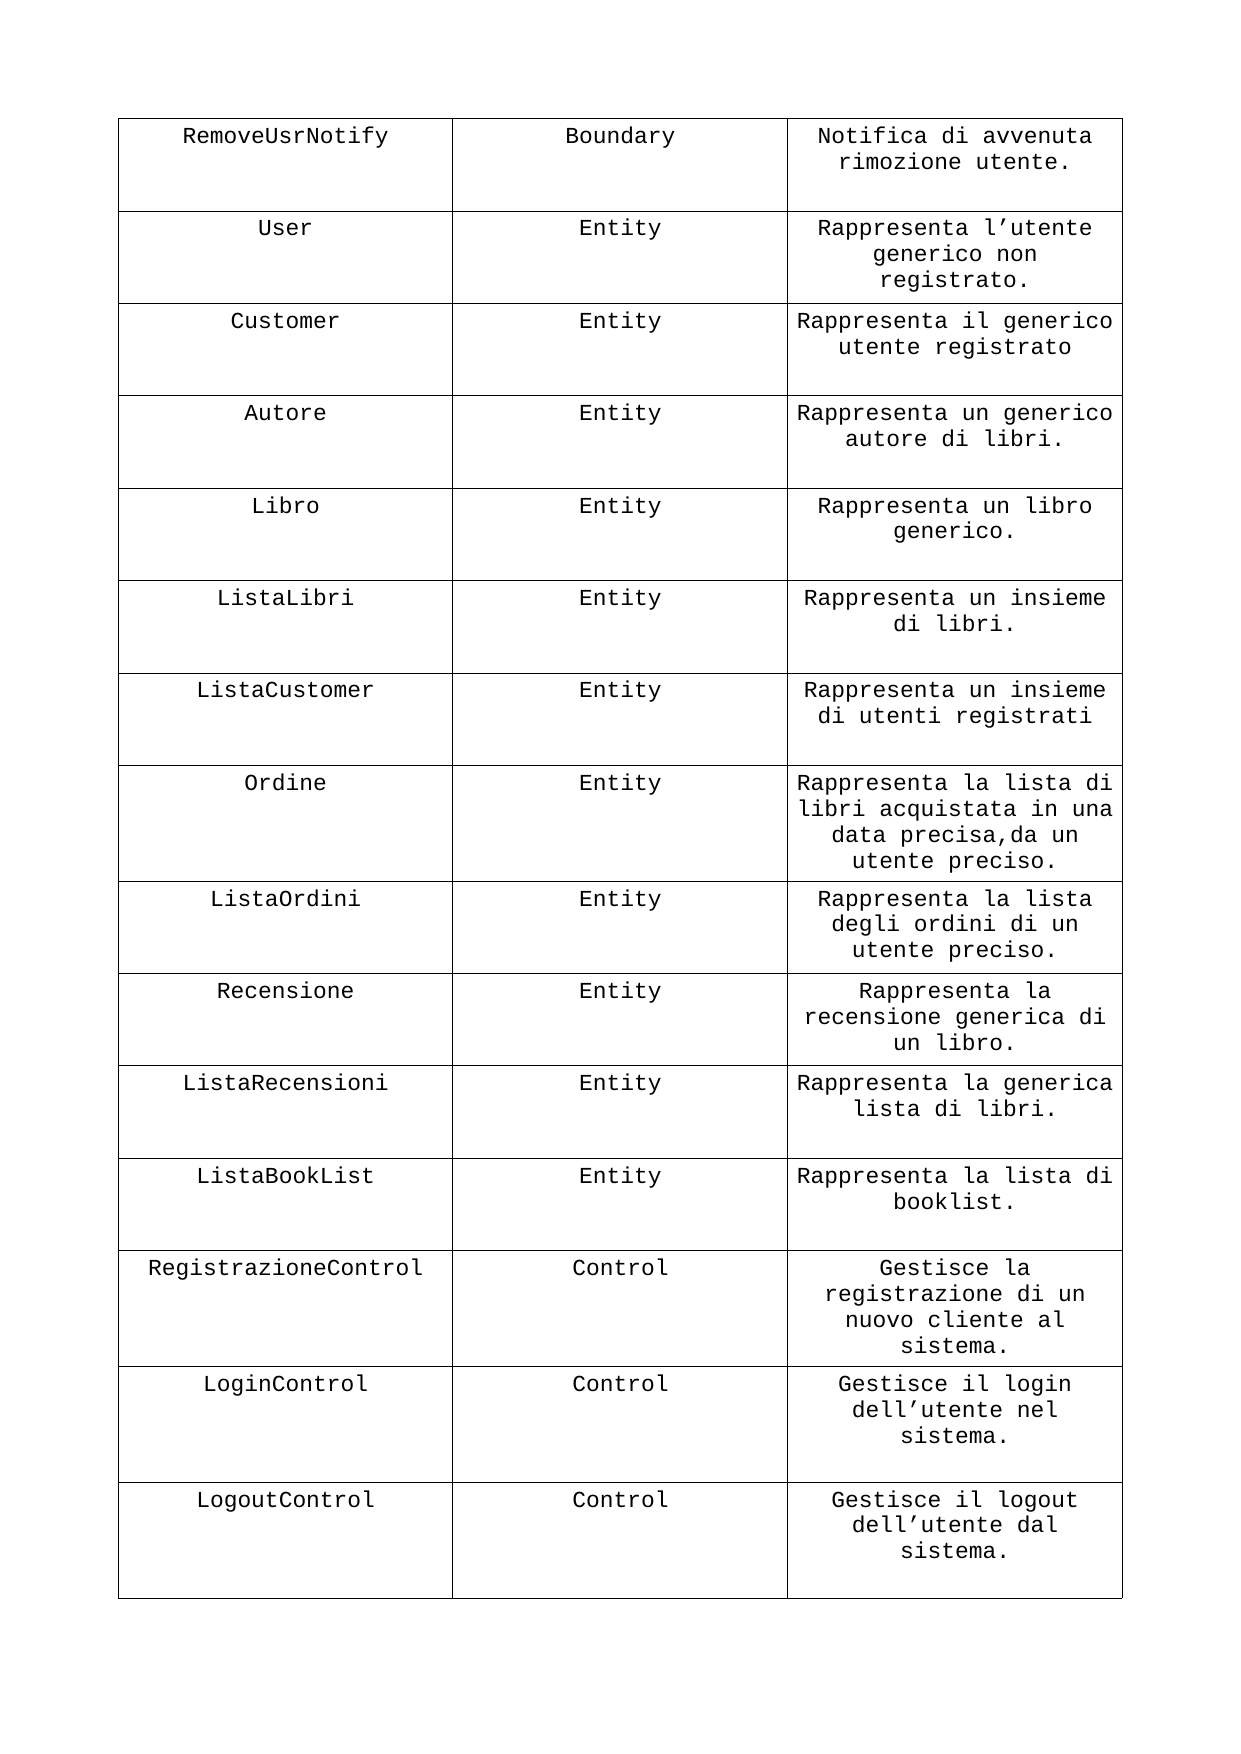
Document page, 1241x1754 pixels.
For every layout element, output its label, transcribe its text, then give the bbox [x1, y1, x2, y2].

table_cell Control [453, 1483, 787, 1597]
table_cell ListaOrdini [119, 882, 452, 973]
table_cell Recensione [119, 974, 452, 1065]
table_cell Entity [453, 396, 787, 488]
table_cell Boundary [453, 119, 787, 211]
table_cell RemoveUsrNotify [119, 119, 452, 211]
table_cell Rappresenta la lista degli ordini di un utente preciso. [788, 882, 1122, 973]
table_cell Rappresenta un insieme di libri. [788, 581, 1122, 672]
table_cell Rappresenta la generica lista di libri. [788, 1066, 1122, 1158]
table_cell Entity [453, 1066, 787, 1158]
table_cell Autore [119, 396, 452, 488]
table_cell Entity [453, 1159, 787, 1250]
table_cell Entity [453, 304, 787, 395]
table_cell Gestisce il login dell’utente nel sistema. [788, 1367, 1122, 1482]
table_cell Rappresenta un insieme di utenti registrati [788, 674, 1122, 765]
table_cell Rappresenta l’utente generico non registrato. [788, 212, 1122, 303]
table_cell Entity [453, 766, 787, 881]
table_cell Gestisce la registrazione di un nuovo cliente al sistema. [788, 1251, 1122, 1366]
table_cell Rappresenta un libro generico. [788, 489, 1122, 580]
table_cell Entity [453, 212, 787, 303]
table_cell Rappresenta il generico utente registrato [788, 304, 1122, 395]
table_cell ListaLibri [119, 581, 452, 672]
table_cell Rappresenta la lista di libri acquistata in una data precisa,da un utente preciso. [788, 766, 1122, 881]
table_cell LoginControl [119, 1367, 452, 1482]
table_cell Control [453, 1367, 787, 1482]
table_cell Rappresenta la recensione generica di un libro. [788, 974, 1122, 1065]
table_cell Notifica di avvenuta rimozione utente. [788, 119, 1122, 211]
table_cell Gestisce il logout dell’utente dal sistema. [788, 1483, 1122, 1597]
table_cell Entity [453, 489, 787, 580]
table_cell RegistrazioneControl [119, 1251, 452, 1366]
table_cell Entity [453, 974, 787, 1065]
table_cell Libro [119, 489, 452, 580]
table_cell ListaRecensioni [119, 1066, 452, 1158]
table_cell Customer [119, 304, 452, 395]
table_cell ListaCustomer [119, 674, 452, 765]
table_cell ListaBookList [119, 1159, 452, 1250]
table_cell Rappresenta la lista di booklist. [788, 1159, 1122, 1250]
table_cell User [119, 212, 452, 303]
table_cell Rappresenta un generico autore di libri. [788, 396, 1122, 488]
table_cell Ordine [119, 766, 452, 881]
table_cell Entity [453, 581, 787, 672]
table_cell Entity [453, 882, 787, 973]
table_cell LogoutControl [119, 1483, 452, 1597]
table_cell Entity [453, 674, 787, 765]
table_cell Control [453, 1251, 787, 1366]
